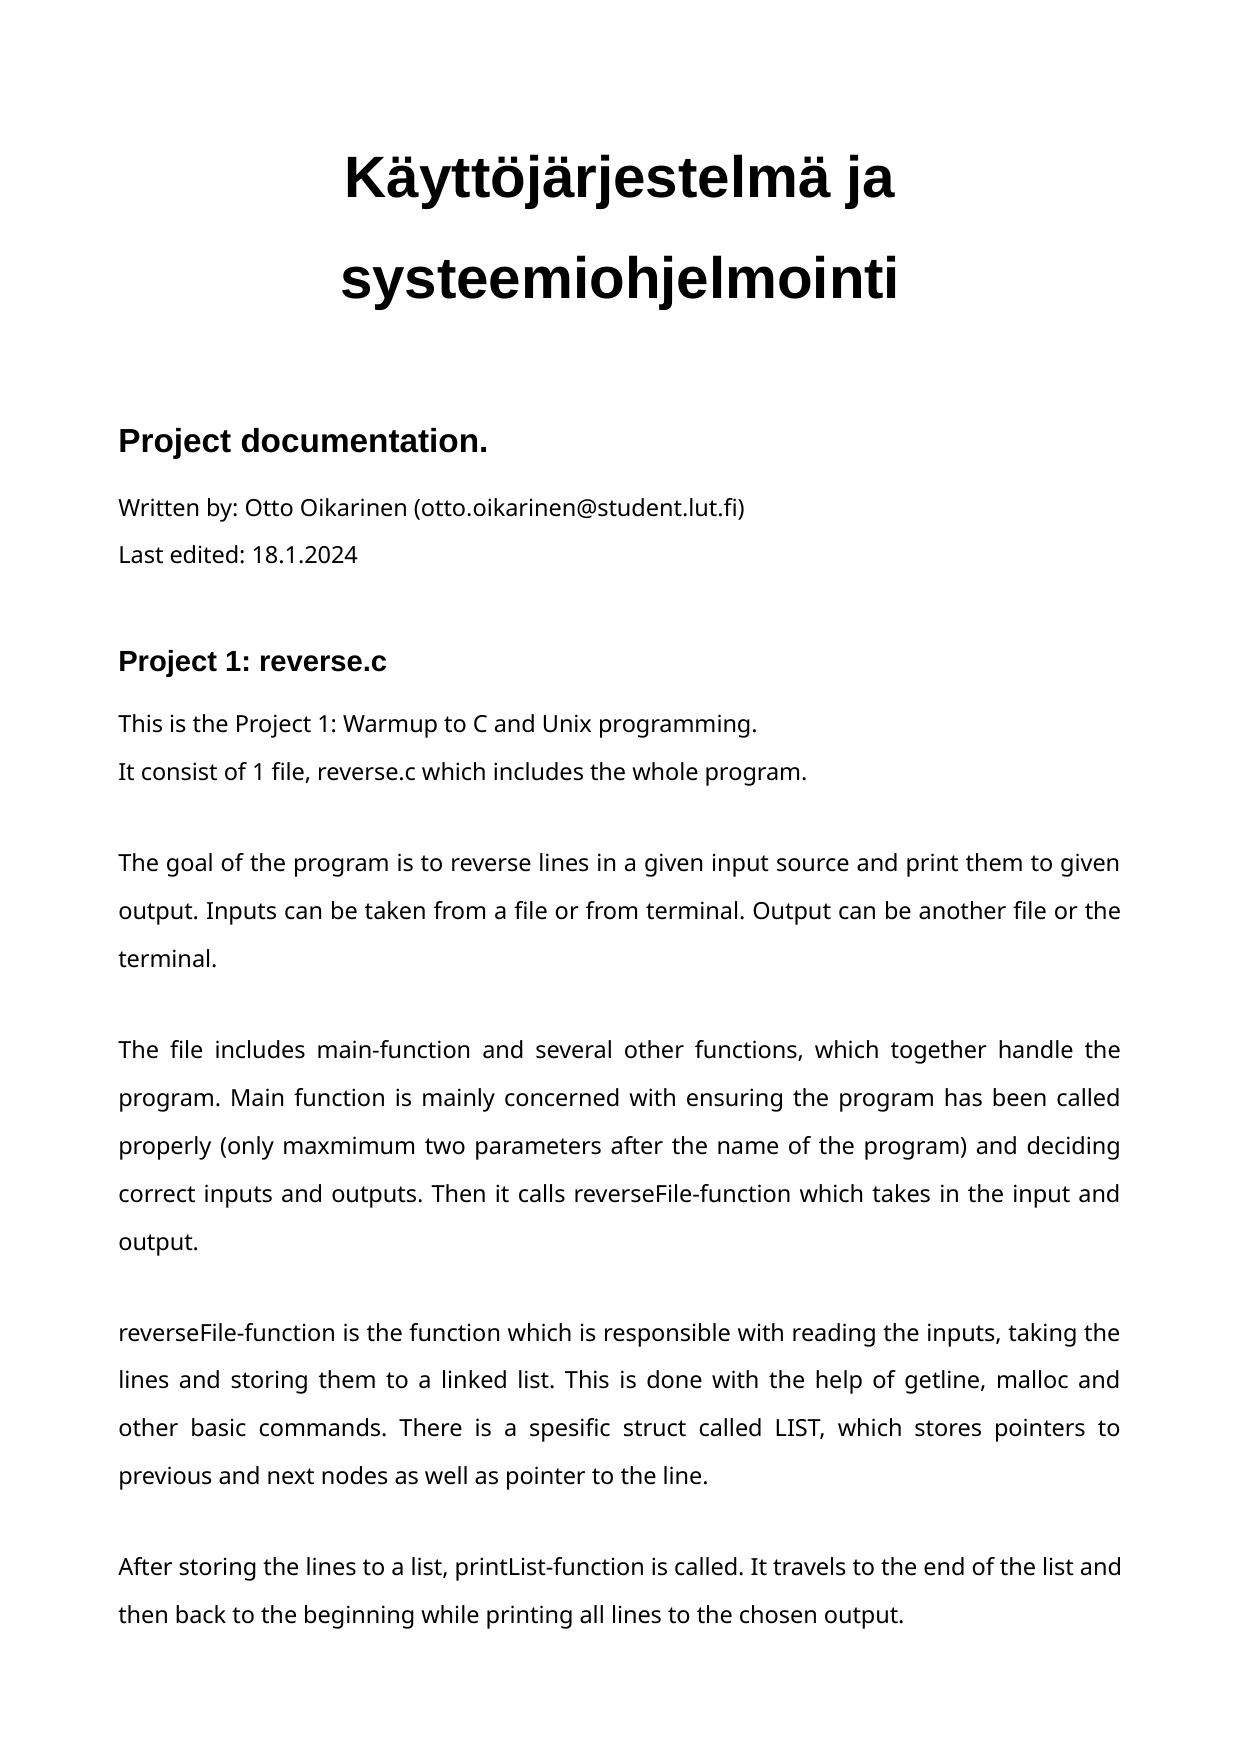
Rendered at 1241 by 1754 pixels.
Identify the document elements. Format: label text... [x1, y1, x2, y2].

title Käyttöjärjestelmä ja systeemiohjelmointi [118, 143, 1122, 311]
text reverseFile-function is the function which is responsible with reading the inputs, taking the lines and storing them to a linked list. This is done with the help of getline, malloc and other basic commands. There is a spesific struct called LIST, which stores pointers to previous and next nodes as well as pointer to the line. [118, 1316, 1122, 1492]
text After storing the lines to a list, printList-function is called. It travels to the end of the list and then back to the beginning while printing all lines to the chosen output. [118, 1551, 1122, 1631]
text The goal of the program is to reverse lines in a given input source and print them to given output. Inputs can be taken from a file or from terminal. Output can be another file or the terminal. [118, 846, 1122, 974]
subtitle Project documentation. [118, 421, 1122, 459]
text Written by: Otto Oikarinen (otto.oikarinen@student.lut.fi) [118, 491, 1122, 523]
text Last edited: 18.1.2024 [118, 539, 1122, 571]
text This is the Project 1: Warmup to C and Unix programming. [118, 707, 1122, 739]
text The file includes main-function and several other functions, which together handle the program. Main function is mainly concerned with ensuring the program has been called properly (only maxmimum two parameters after the name of the program) and deciding correct inputs and outputs. Then it calls reverseFile-function which takes in the input and output. [118, 1033, 1122, 1257]
subtitle Project 1: reverse.c [118, 644, 1122, 678]
text It consist of 1 file, reverse.c which includes the whole program. [118, 755, 1122, 787]
